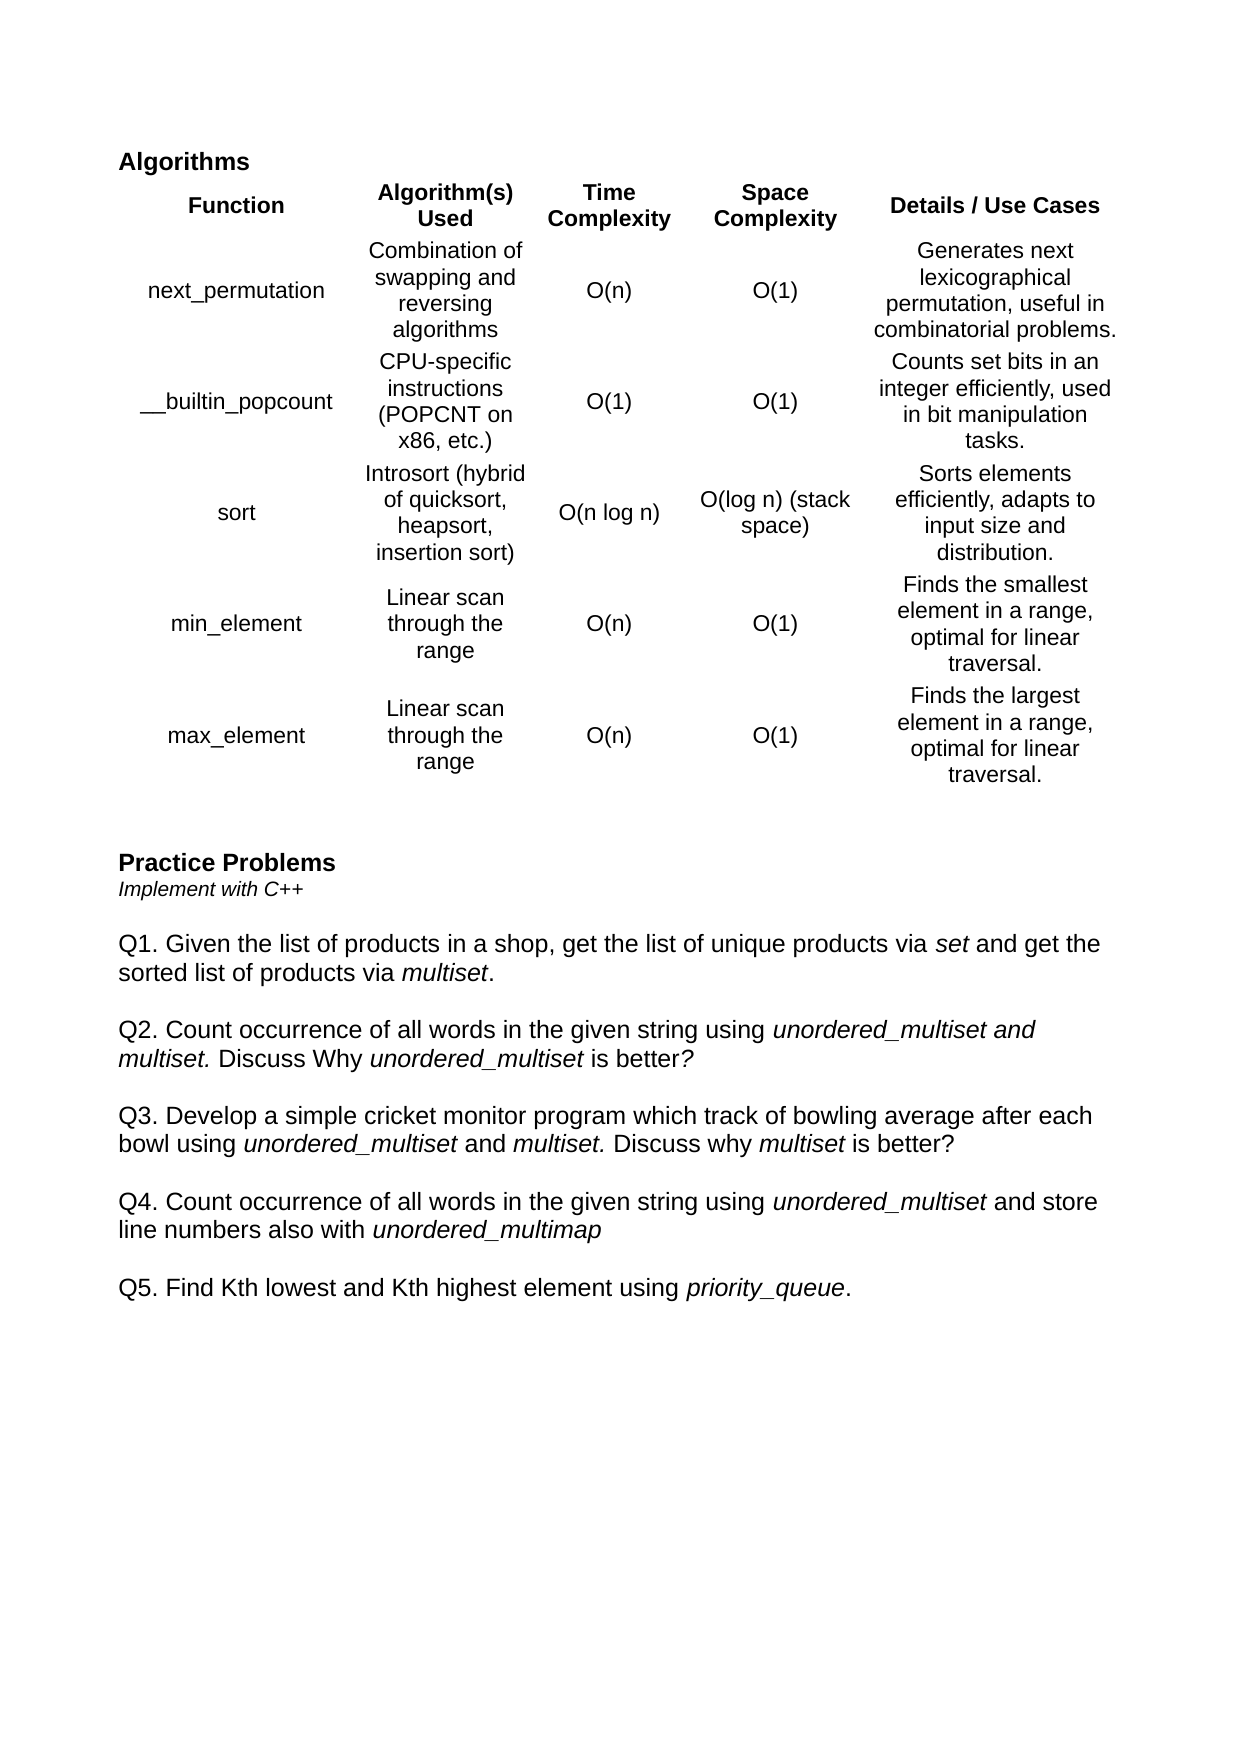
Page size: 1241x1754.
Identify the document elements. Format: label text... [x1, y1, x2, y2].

table_cell Generates next lexicographical permutation, useful in combinatorial problems. [868, 234, 1122, 345]
table_cell max_element [118, 679, 354, 790]
table_cell O(1) [536, 345, 682, 457]
table_cell O(1) [682, 345, 868, 457]
table_cell O(n) [536, 679, 682, 790]
table_cell O(1) [682, 679, 868, 790]
table_header Space Complexity [682, 176, 868, 234]
table_cell O(log n) (stack space) [682, 457, 868, 568]
table_cell Linear scan through the range [354, 568, 536, 679]
table_cell O(n log n) [536, 457, 682, 568]
table_header Time Complexity [536, 176, 682, 234]
table_cell O(1) [682, 234, 868, 345]
table_cell Counts set bits in an integer efficiently, used in bit manipulation tasks. [868, 345, 1122, 457]
table_cell Combination of swapping and reversing algorithms [354, 234, 536, 345]
table_cell CPU-specific instructions (POPCNT on x86, etc.) [354, 345, 536, 457]
table_cell O(n) [536, 234, 682, 345]
table_cell Sorts elements efficiently, adapts to input size and distribution. [868, 457, 1122, 568]
table_cell __builtin_popcount [118, 345, 354, 457]
table_cell sort [118, 457, 354, 568]
text Q1. Given the list of products in a shop, get the list of unique products via set and get the sorted list of products via multiset. [118, 929, 1122, 986]
table_cell next_permutation [118, 234, 354, 345]
text Q5. Find Kth lowest and Kth highest element using priority_queue. [118, 1273, 1122, 1301]
table_cell Finds the largest element in a range, optimal for linear traversal. [868, 679, 1122, 790]
table_header Function [118, 176, 354, 234]
table_header Algorithm(s) Used [354, 176, 536, 234]
table_header Details / Use Cases [868, 176, 1122, 234]
text Q3. Develop a simple cricket monitor program which track of bowling average after each bowl using unordered_multiset and multiset. Discuss why multiset is better? [118, 1101, 1122, 1158]
table_cell Introsort (hybrid of quicksort, heapsort, insertion sort) [354, 457, 536, 568]
table_cell Linear scan through the range [354, 679, 536, 790]
text Algorithms [118, 147, 1122, 176]
text Q4. Count occurrence of all words in the given string using unordered_multiset and store line numbers also with unordered_multimap [118, 1186, 1122, 1244]
table_cell Finds the smallest element in a range, optimal for linear traversal. [868, 568, 1122, 679]
text Implement with C++ [118, 877, 1122, 901]
text Q2. Count occurrence of all words in the given string using unordered_multiset and multiset. Discuss Why unordered_multiset is better? [118, 1015, 1122, 1072]
table_cell min_element [118, 568, 354, 679]
table_cell O(n) [536, 568, 682, 679]
text Practice Problems [118, 848, 1122, 877]
table_cell O(1) [682, 568, 868, 679]
